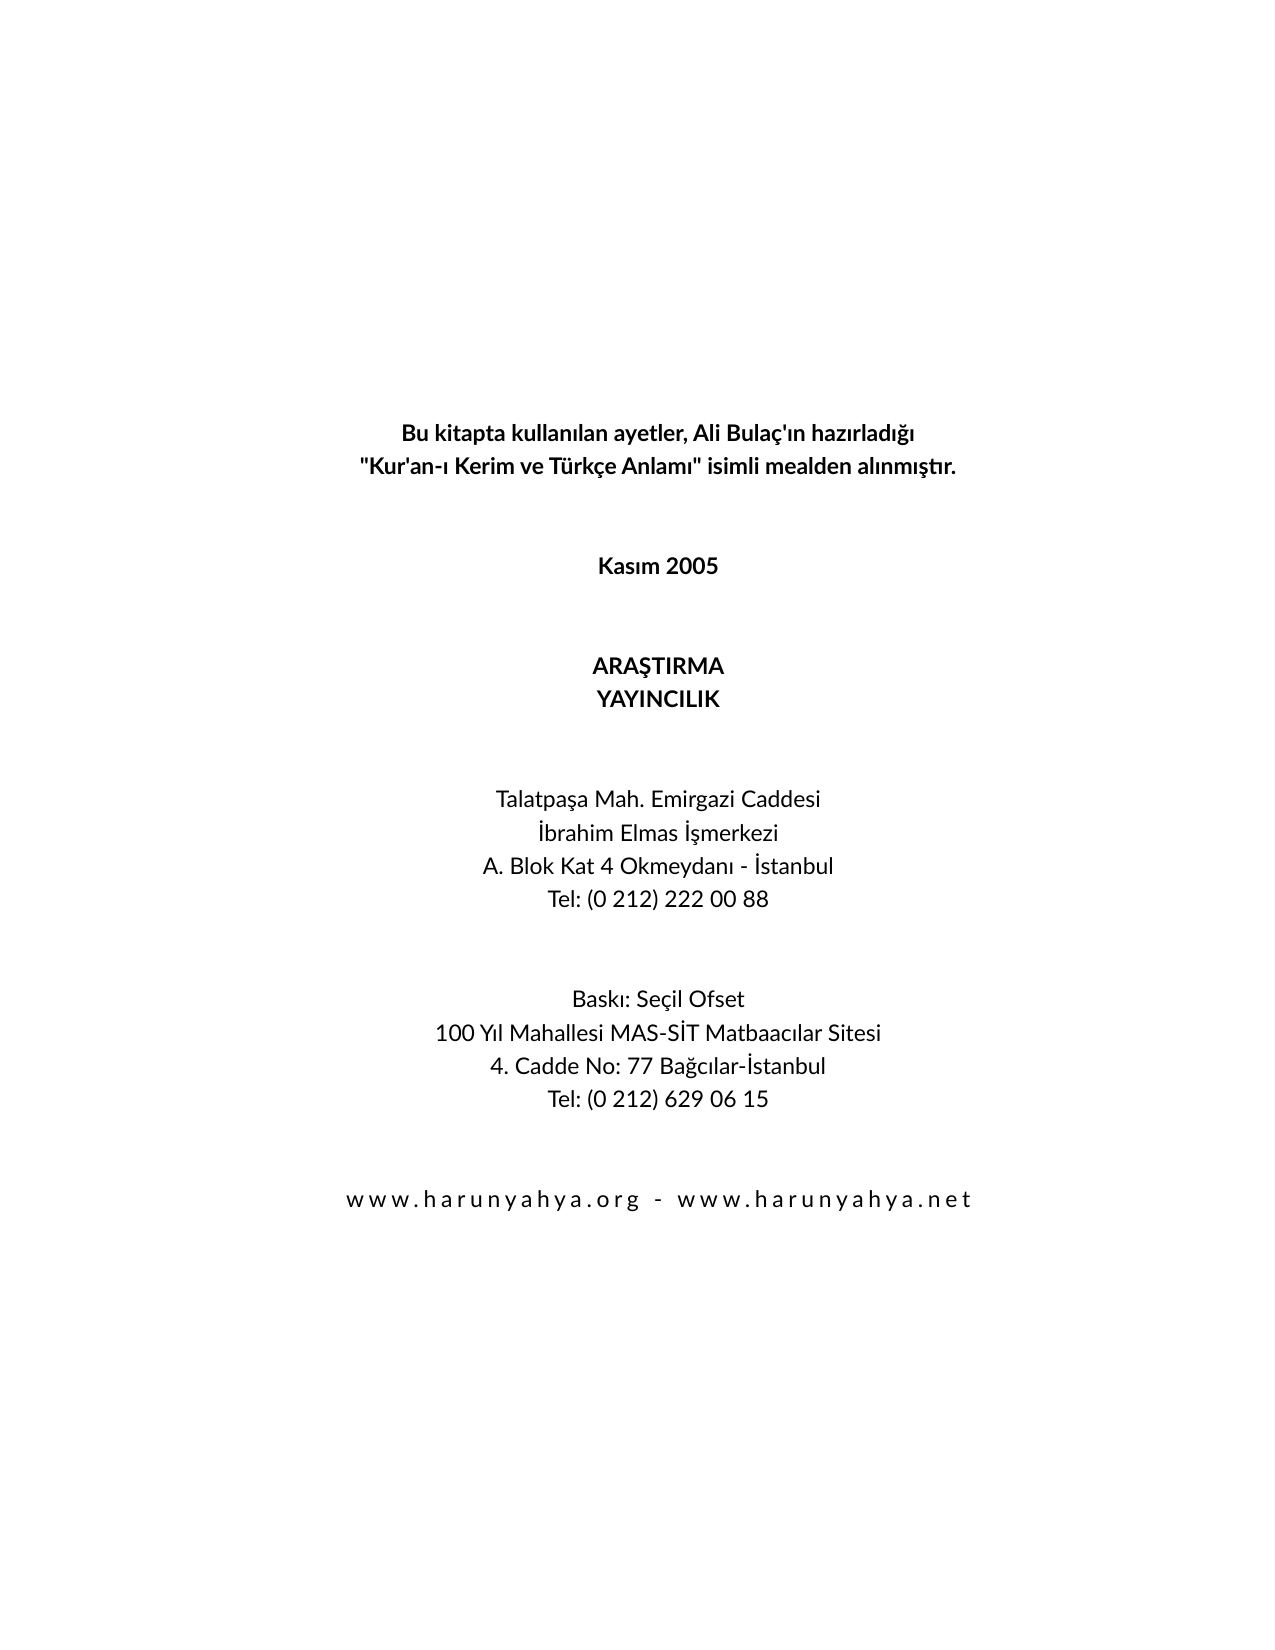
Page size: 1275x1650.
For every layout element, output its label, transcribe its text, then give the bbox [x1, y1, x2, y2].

text www.harunyahya.org - www.harunyahya.net [112, 1181, 1145, 1214]
text Baskı: Seçil Ofset [112, 981, 1145, 1014]
text Bu kitapta kullanılan ayetler, Ali Bulaç'ın hazırladığı [112, 414, 1145, 448]
text Tel: (0 212) 222 00 88 [112, 881, 1145, 914]
text 100 Yıl Mahallesi MAS-SİT Matbaacılar Sitesi [112, 1014, 1145, 1048]
text A. Blok Kat 4 Okmeydanı - İstanbul [112, 848, 1145, 881]
text ARAŞTIRMA [112, 648, 1145, 681]
text 4. Cadde No: 77 Bağcılar-İstanbul [112, 1048, 1145, 1081]
text Talatpaşa Mah. Emirgazi Caddesi [112, 781, 1145, 814]
text İbrahim Elmas İşmerkezi [112, 814, 1145, 848]
text YAYINCILIK [112, 681, 1145, 714]
text Tel: (0 212) 629 06 15 [112, 1081, 1145, 1114]
text Kasım 2005 [112, 548, 1145, 581]
text "Kur'an-ı Kerim ve Türkçe Anlamı" isimli mealden alınmıştır. [112, 448, 1145, 481]
